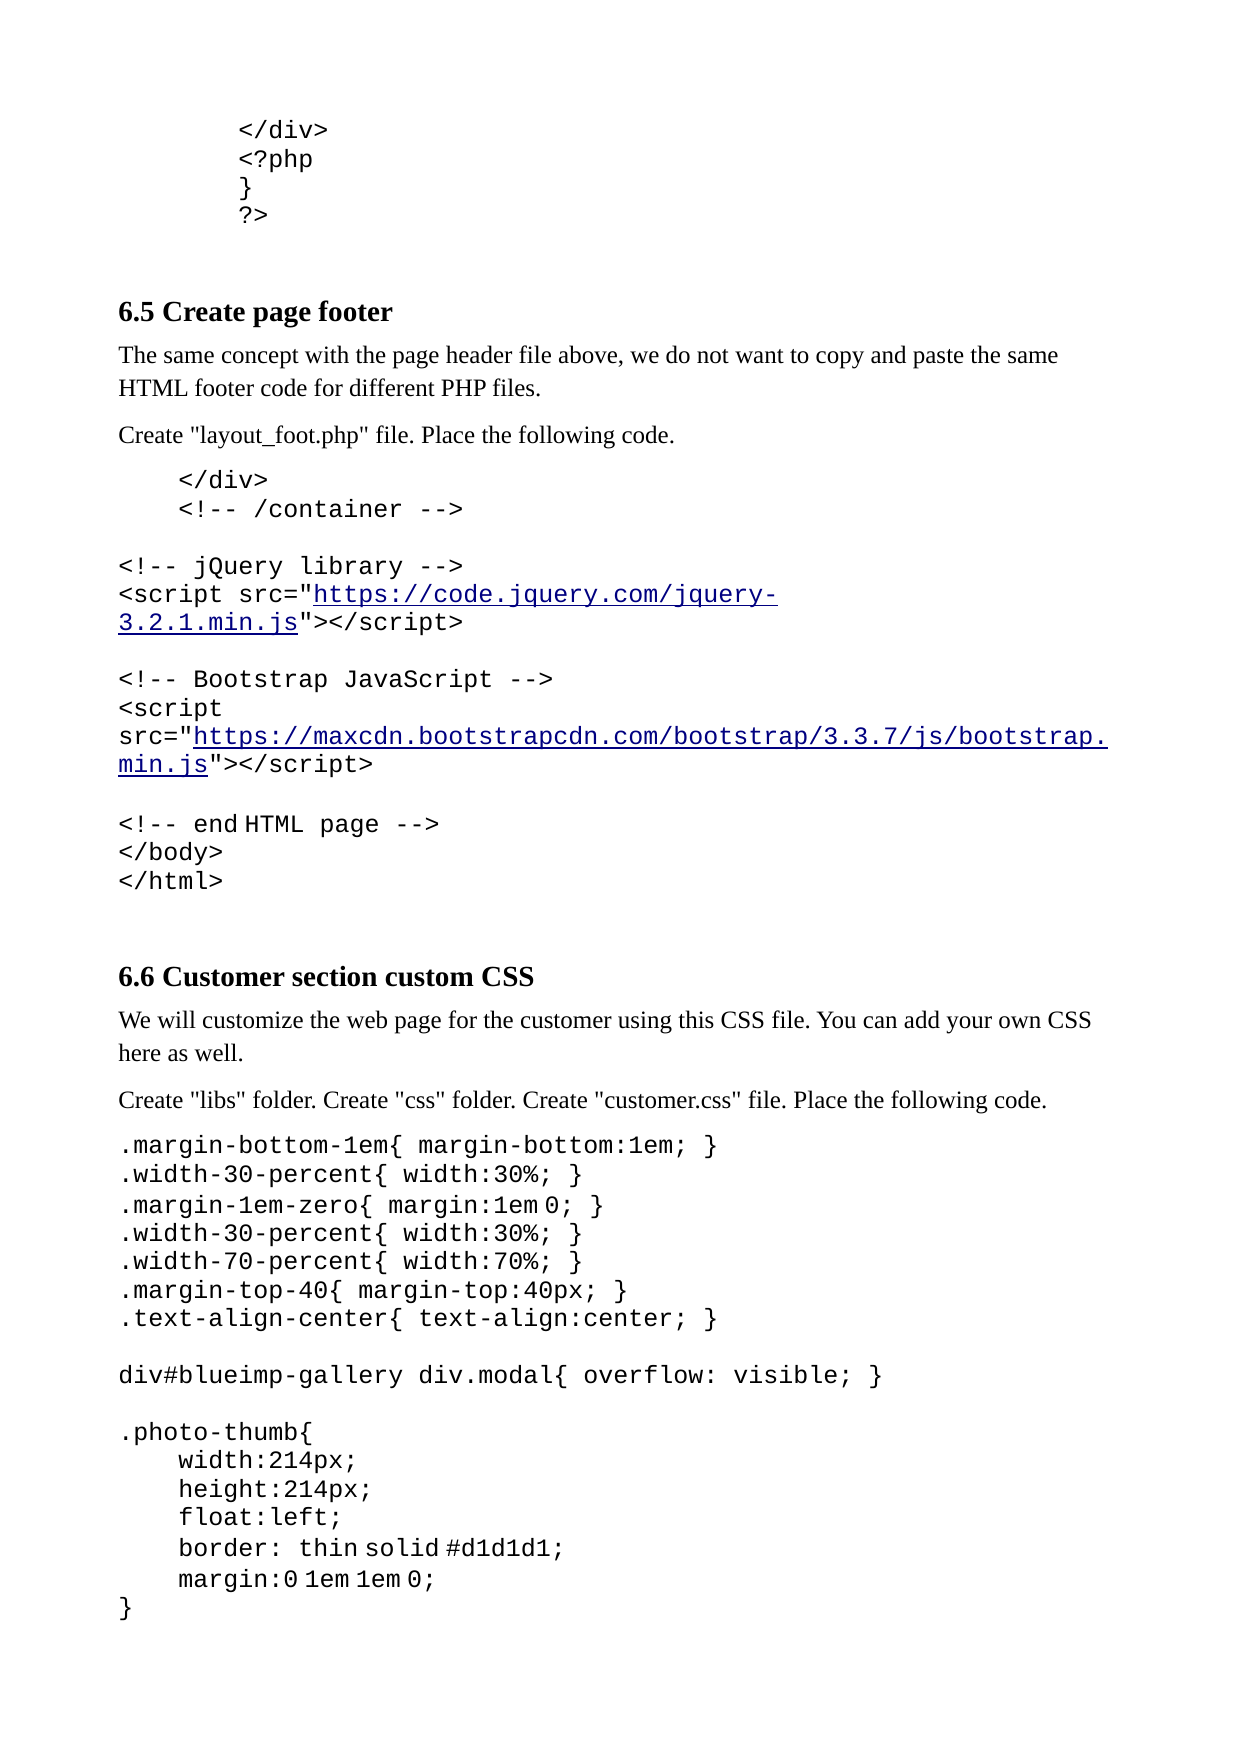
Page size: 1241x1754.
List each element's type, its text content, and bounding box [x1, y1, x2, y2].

table_header </div> <?php } ?> [118, 118, 1122, 231]
text Create "libs" folder. Create "css" folder. Create "customer.css" file. Place the following code. [118, 1086, 1122, 1114]
text The same concept with the page header file above, we do not want to copy and paste the same HTML footer code for different PHP files. [118, 340, 1122, 401]
text Create "layout_foot.php" file. Place the following code. [118, 420, 1122, 449]
text We will customize the web page for the customer using this CSS file. You can add your own CSS here as well. [118, 1005, 1122, 1067]
table_header .margin-bottom-1em{ margin-bottom:1em; } .width-30-percent{ width:30%; } .margin-1em-zero{ margin:1em 0; } .width-30-percent{ width:30%; } .width-70-percent{ width:70%; } .margin-top-40{ margin-top:40px; } .text-align-center{ text-align:center; } div#blueimp-gallery div.modal{ overflow: visible; } .photo-thumb{ width:214px; height:214px; float:left; border: thin solid #d1d1d1; margin:0 1em 1em 0; } [118, 1133, 891, 1623]
subtitle 6.6 Customer section custom CSS [118, 959, 1122, 992]
table_header </div> <!-- /container --> <!-- jQuery library --> <script src="https://code.jquery.com/jquery-3.2.1.min.js"></script> <!-- Bootstrap JavaScript --> <script src="https://maxcdn.bootstrapcdn.com/bootstrap/3.3.7/js/bootstrap.min.js"></script> <!-- end HTML page --> </body> </html> [118, 468, 1122, 897]
subtitle 6.5 Create page footer [118, 294, 1122, 327]
